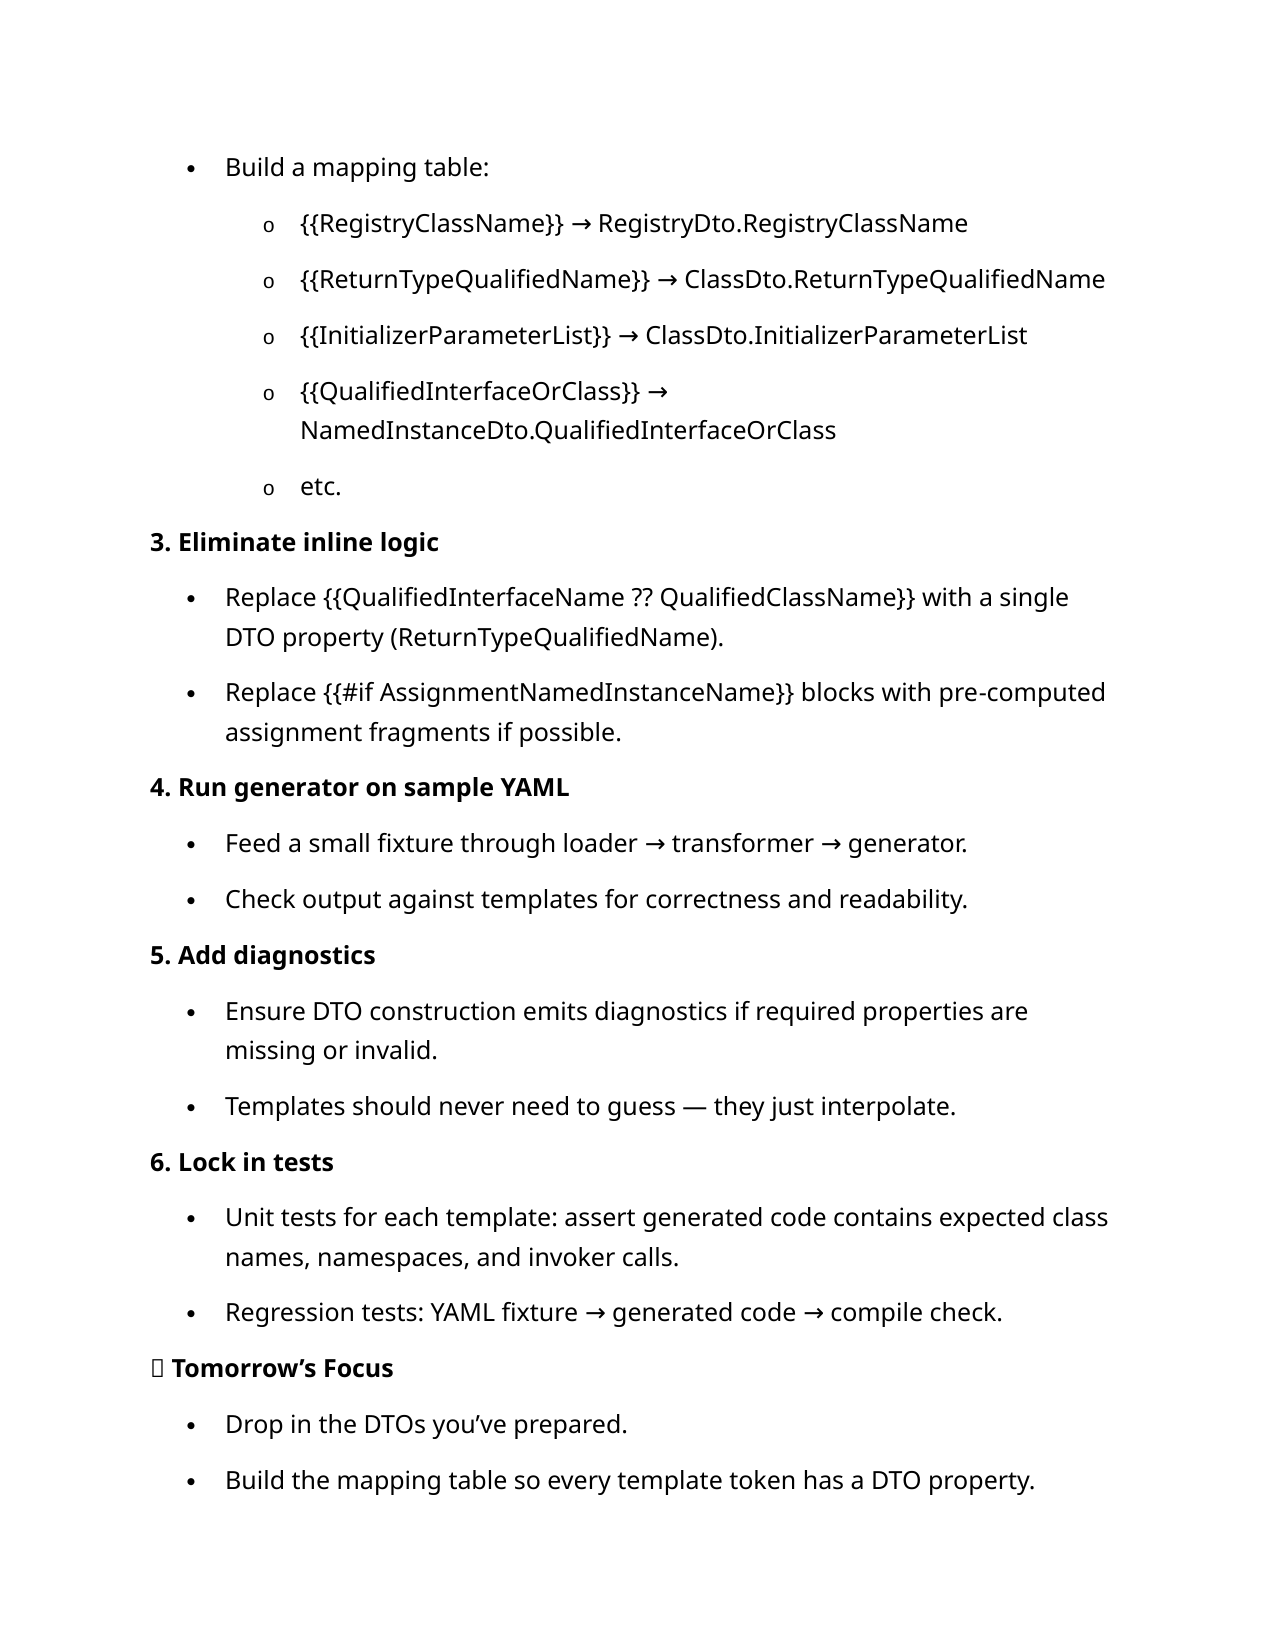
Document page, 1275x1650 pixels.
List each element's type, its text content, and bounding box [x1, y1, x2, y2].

text 3. Eliminate inline logic [150, 524, 1125, 558]
list Replace {{QualifiedInterfaceName ?? QualifiedClassName}} with a single DTO property (ReturnTypeQualifiedName). [187, 580, 1125, 653]
list Feed a small fixture through loader → transformer → generator. [187, 826, 1125, 860]
text 4. Run generator on sample YAML [150, 770, 1125, 804]
list Replace {{#if AssignmentNamedInstanceName}} blocks with pre‑computed assignment fragments if possible. [187, 675, 1125, 748]
list {{ReturnTypeQualifiedName}} → ClassDto.ReturnTypeQualifiedName [262, 262, 1125, 296]
list {{InitializerParameterList}} → ClassDto.InitializerParameterList [262, 317, 1125, 352]
list Build the mapping table so every template token has a DTO property. [187, 1462, 1125, 1497]
list etc. [262, 468, 1125, 502]
list Ensure DTO construction emits diagnostics if required properties are missing or invalid. [187, 993, 1125, 1067]
text 🚀 Tomorrow’s Focus [150, 1351, 1125, 1385]
list Drop in the DTOs you’ve prepared. [187, 1407, 1125, 1441]
text 5. Add diagnostics [150, 937, 1125, 972]
list Templates should never need to guess — they just interpolate. [187, 1088, 1125, 1122]
text 6. Lock in tests [150, 1144, 1125, 1178]
list Build a mapping table: [187, 150, 1125, 184]
list Unit tests for each template: assert generated code contains expected class names, namespaces, and invoker calls. [187, 1200, 1125, 1273]
list Check output against templates for correctness and readability. [187, 882, 1125, 916]
list {{QualifiedInterfaceOrClass}} → NamedInstanceDto.QualifiedInterfaceOrClass [262, 373, 1125, 447]
list {{RegistryClassName}} → RegistryDto.RegistryClassName [262, 206, 1125, 240]
list Regression tests: YAML fixture → generated code → compile check. [187, 1295, 1125, 1329]
